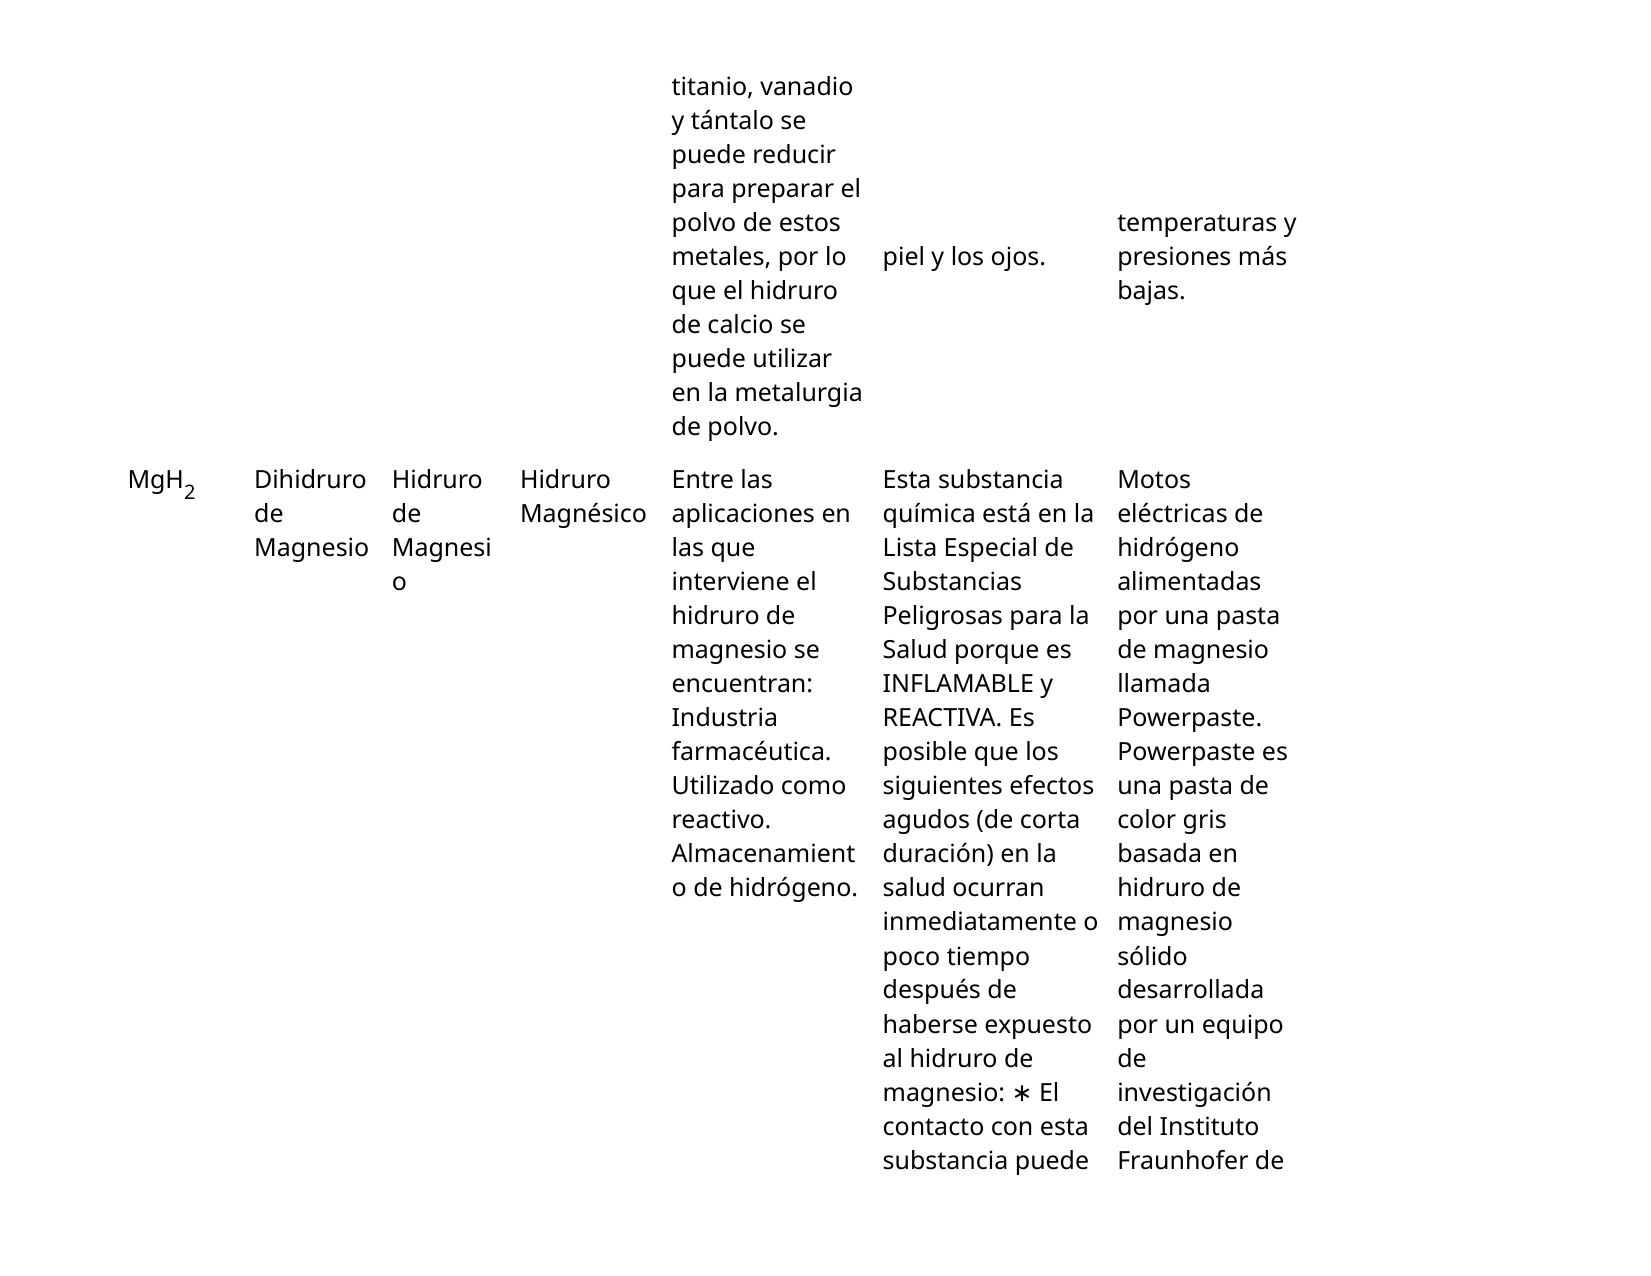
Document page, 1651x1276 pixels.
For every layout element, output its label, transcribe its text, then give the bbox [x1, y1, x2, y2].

table_cell MgH2 [118, 452, 245, 1186]
table_cell Dihidruro de Magnesio [245, 452, 382, 1186]
table_cell temperaturas y presiones más bajas. [1108, 59, 1306, 452]
table_cell Entre las aplicaciones en las que interviene el hidruro de magnesio se encuentran: Industria farmacéutica. Utilizado como reactivo. Almacenamiento de hidrógeno. [662, 452, 873, 1186]
table_cell [118, 59, 245, 452]
table_cell Hidruro de Magnesio [383, 452, 511, 1186]
table_cell Hidruro Magnésico [511, 452, 662, 1186]
table_cell Motos eléctricas de hidrógeno alimentadas por una pasta de magnesio llamada Powerpaste. Powerpaste es una pasta de color gris basada en hidruro de magnesio sólido desarrollada por un equipo de investigación del Instituto Fraunhofer de [1108, 452, 1306, 1186]
table_cell piel y los ojos. [873, 59, 1108, 452]
table_cell [511, 59, 662, 452]
table_cell Esta substancia química está en la Lista Especial de Substancias Peligrosas para la Salud porque es INFLAMABLE y REACTIVA. Es posible que los siguientes efectos agudos (de corta duración) en la salud ocurran inmediatamente o poco tiempo después de haberse expuesto al hidruro de magnesio: ∗ El contacto con esta substancia puede [873, 452, 1108, 1186]
table_cell titanio, vanadio y tántalo se puede reducir para preparar el polvo de estos metales, por lo que el hidruro de calcio se puede utilizar en la metalurgia de polvo. [662, 59, 873, 452]
table_cell [245, 59, 382, 452]
table_cell [383, 59, 511, 452]
